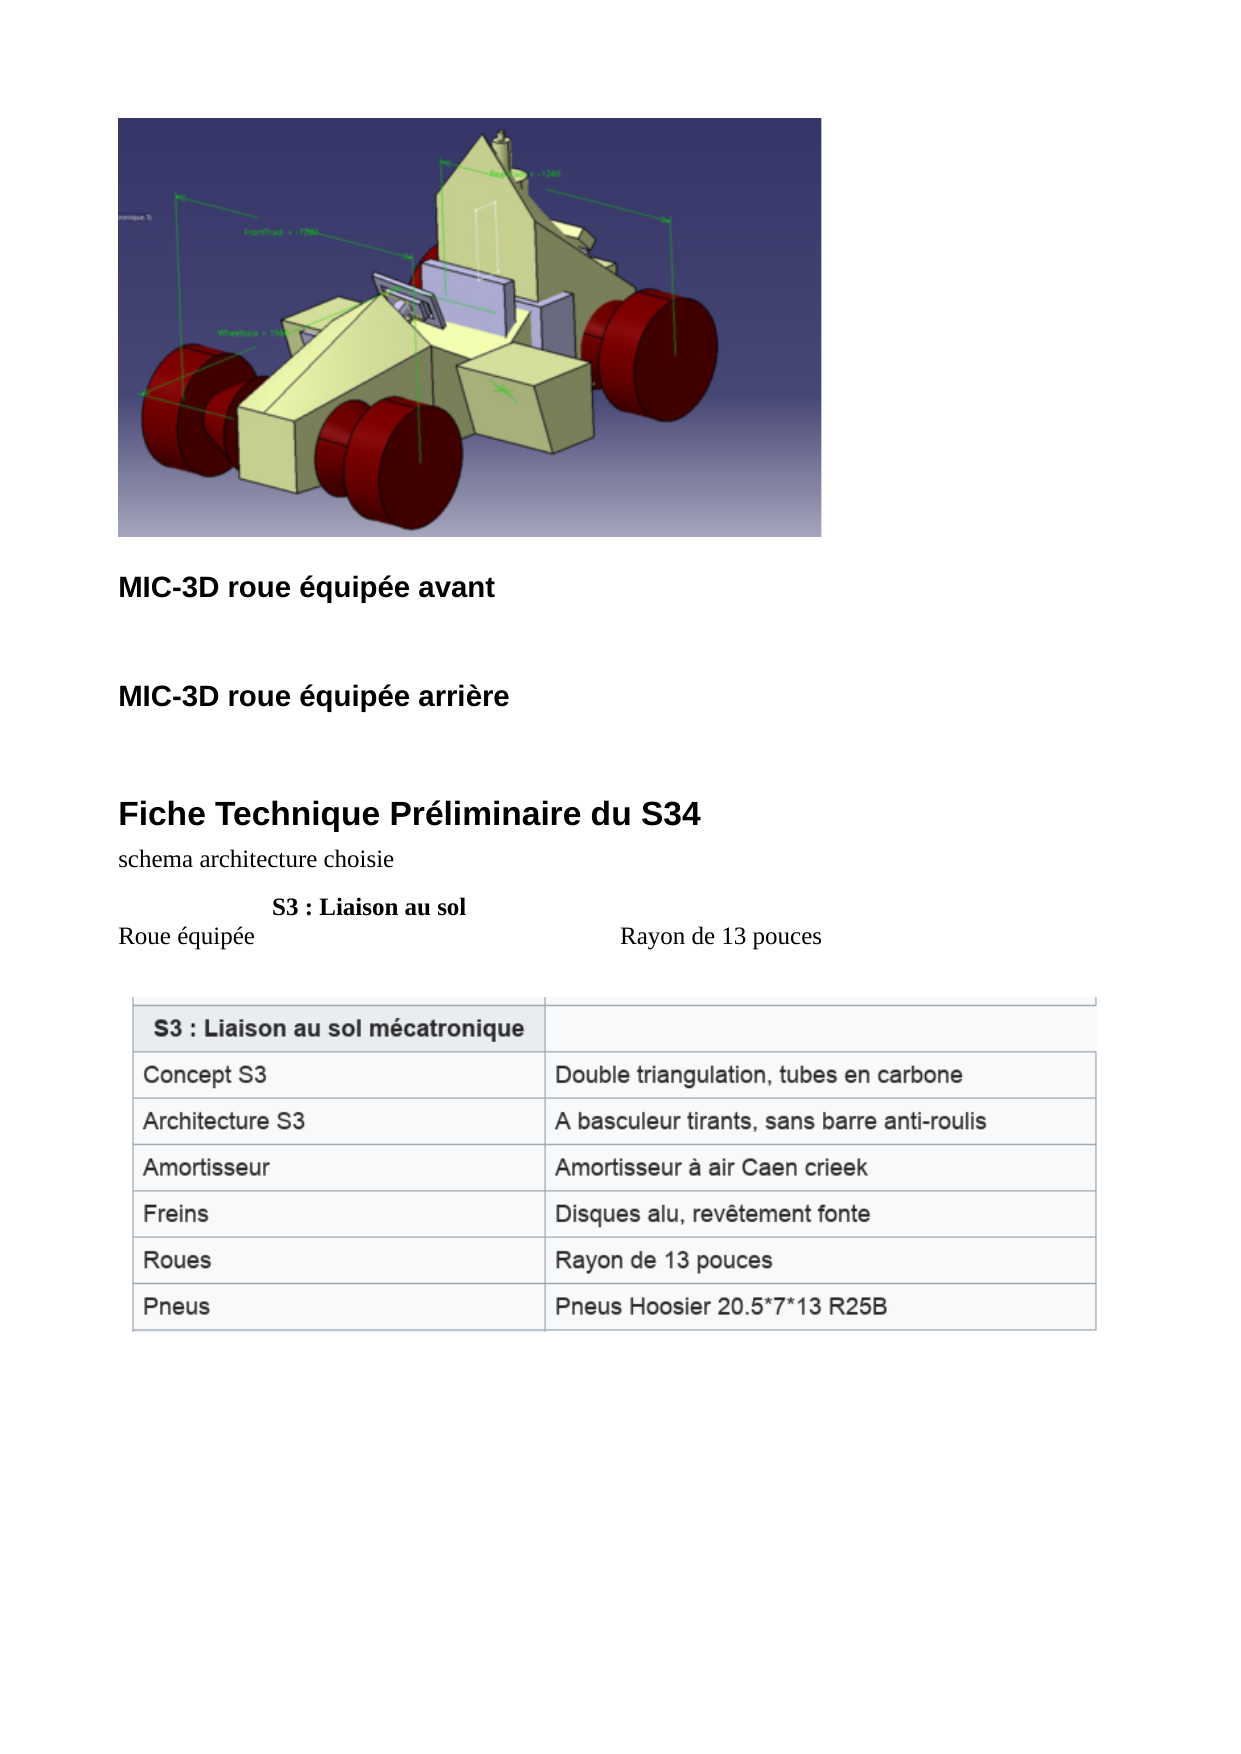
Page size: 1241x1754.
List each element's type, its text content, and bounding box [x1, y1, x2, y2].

text schema architecture choisie [118, 844, 1122, 873]
picture [118, 997, 1139, 1332]
table_cell Rayon de 13 pouces [620, 921, 1122, 950]
subtitle Fiche Technique Préliminaire du S34 [118, 793, 1122, 832]
subtitle MIC-3D roue équipée avant [118, 570, 1122, 604]
picture [118, 118, 822, 537]
table_header S3 : Liaison au sol [118, 892, 620, 921]
table_cell Roue équipée [118, 921, 620, 950]
subtitle MIC-3D roue équipée arrière [118, 679, 1122, 712]
table_header [620, 892, 1122, 921]
